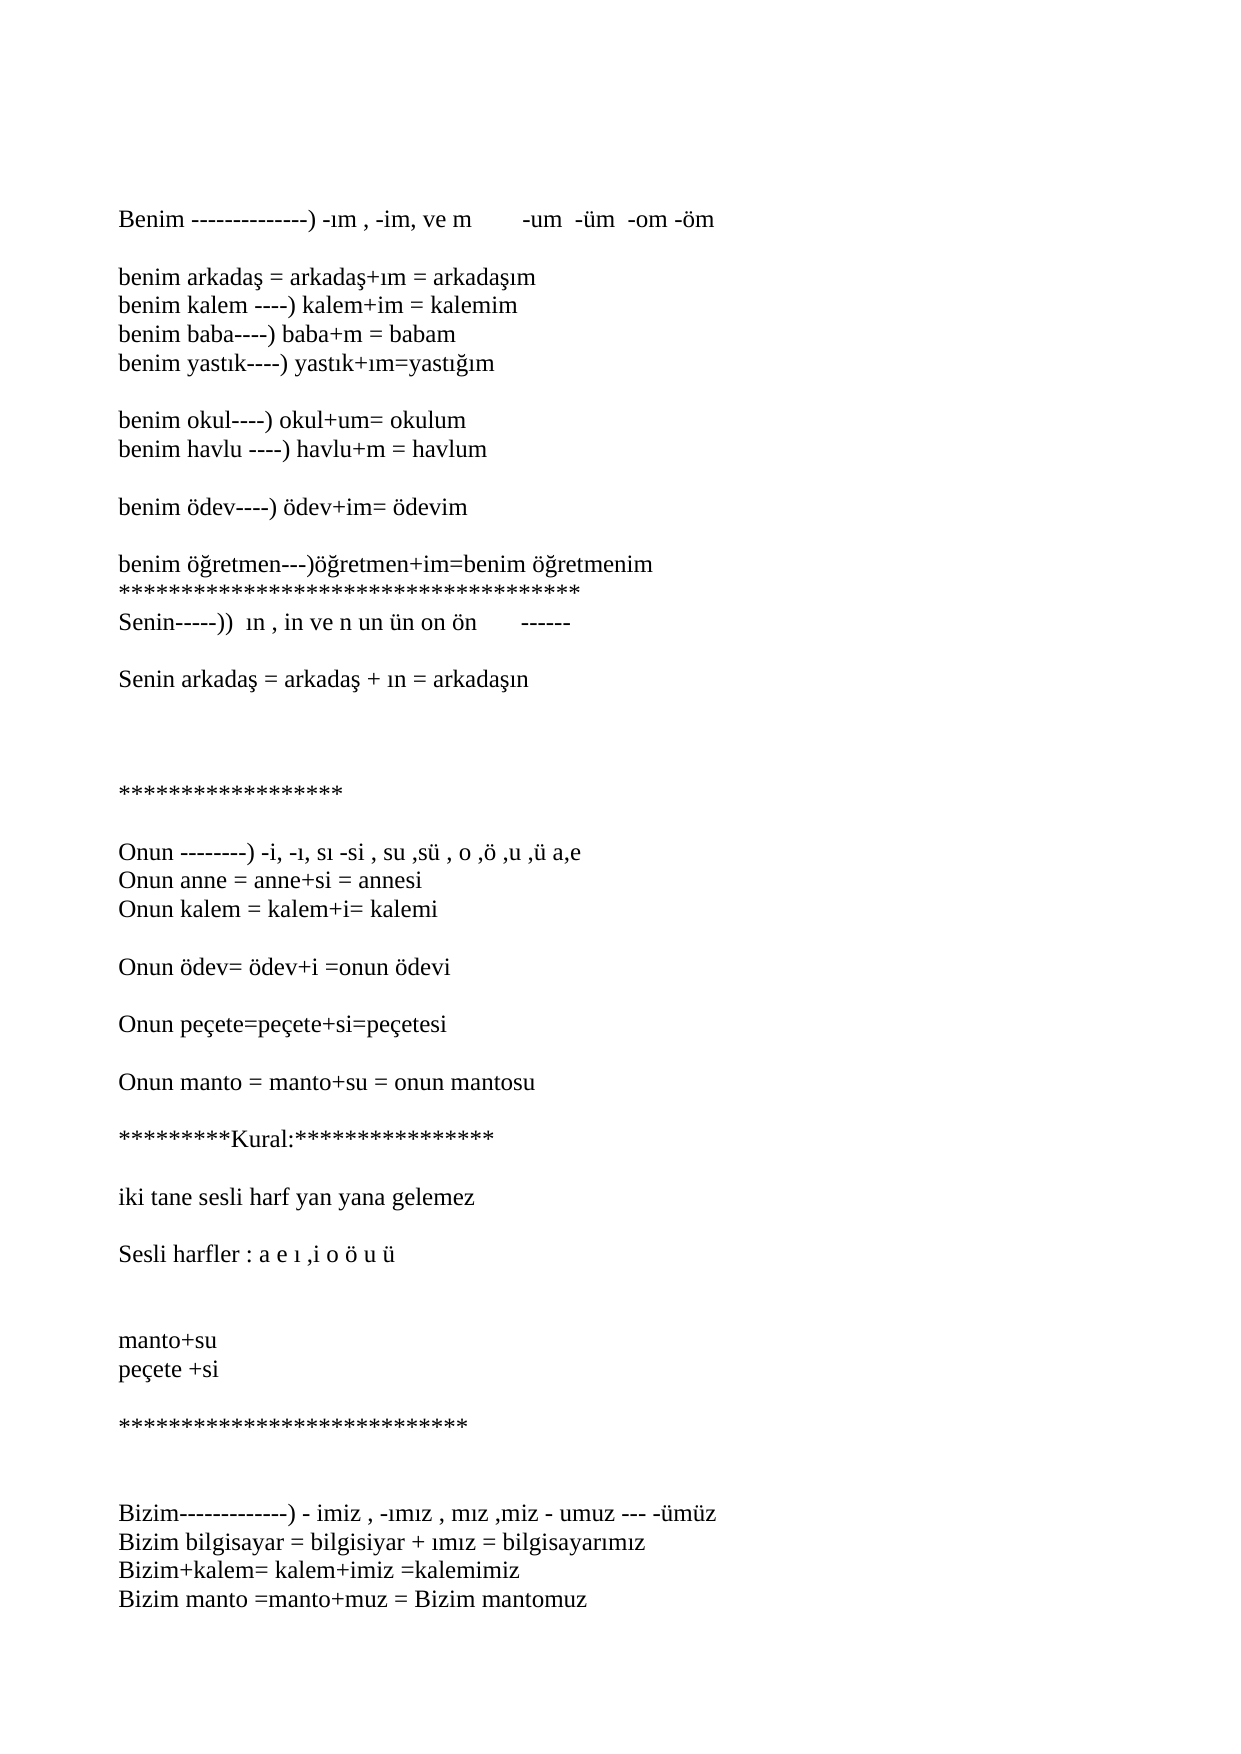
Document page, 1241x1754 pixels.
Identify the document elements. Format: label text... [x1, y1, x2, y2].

text Onun --------) -i, -ı, sı -si , su ,sü , o ,ö ,u ,ü a,e [118, 837, 1122, 866]
text benim kalem ----) kalem+im = kalemim [118, 291, 1122, 319]
text Senin arkadaş = arkadaş + ın = arkadaşın [118, 664, 1122, 693]
text peçete +si [118, 1354, 1122, 1383]
text Senin-----)) ın , in ve n un ün on ön ------ [118, 607, 1122, 636]
text Benim --------------) -ım , -im, ve m -um -üm -om -öm [118, 204, 1122, 233]
text Onun anne = anne+si = annesi [118, 866, 1122, 894]
text Bizim manto =manto+muz = Bizim mantomuz [118, 1584, 1122, 1613]
text benim öğretmen---)öğretmen+im=benim öğretmenim [118, 549, 1122, 578]
text Bizim-------------) - imiz , -ımız , mız ,miz - umuz --- -ümüz [118, 1498, 1122, 1527]
text Sesli harfler : a e ı ,i o ö u ü [118, 1239, 1122, 1268]
text Onun peçete=peçete+si=peçetesi [118, 1009, 1122, 1038]
text Bizim bilgisayar = bilgisiyar + ımız = bilgisayarımız [118, 1527, 1122, 1556]
text benim okul----) okul+um= okulum [118, 406, 1122, 434]
text Onun manto = manto+su = onun mantosu [118, 1067, 1122, 1096]
text iki tane sesli harf yan yana gelemez [118, 1182, 1122, 1211]
text benim baba----) baba+m = babam [118, 319, 1122, 348]
text manto+su [118, 1326, 1122, 1354]
text ****************** [118, 779, 1122, 808]
text Onun kalem = kalem+i= kalemi [118, 894, 1122, 923]
text *********Kural:**************** [118, 1124, 1122, 1153]
text benim ödev----) ödev+im= ödevim [118, 492, 1122, 521]
text benim arkadaş = arkadaş+ım = arkadaşım [118, 262, 1122, 291]
text ************************************* [118, 578, 1122, 607]
text benim havlu ----) havlu+m = havlum [118, 434, 1122, 463]
text Onun ödev= ödev+i =onun ödevi [118, 952, 1122, 981]
text Bizim+kalem= kalem+imiz =kalemimiz [118, 1556, 1122, 1584]
text **************************** [118, 1412, 1122, 1441]
text benim yastık----) yastık+ım=yastığım [118, 348, 1122, 377]
